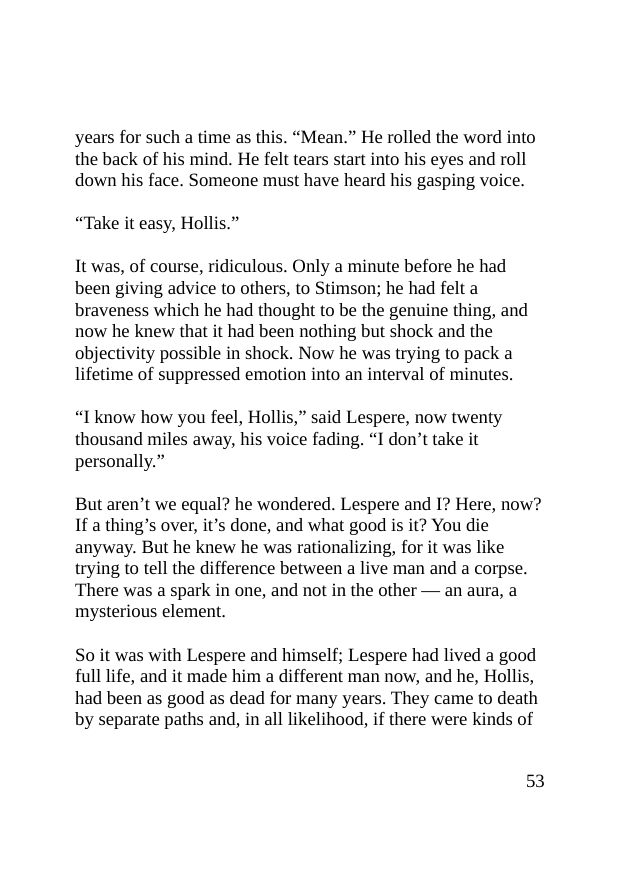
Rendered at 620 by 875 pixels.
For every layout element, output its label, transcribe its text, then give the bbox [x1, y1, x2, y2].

text years for such a time as this. “Mean.” He rolled the word into the back of his mind. He felt tears start into his eyes and roll down his face. Someone must have heard his gasping voice. “Take it easy, Hollis.” It was, of course, ridiculous. Only a minute before he had been giving advice to others, to Stimson; he had felt a braveness which he had thought to be the genuine thing, and now he knew that it had been nothing but shock and the objectivity possible in shock. Now he was trying to pack a lifetime of suppressed emotion into an interval of minutes. “I know how you feel, Hollis,” said Lespere, now twenty thousand miles away, his voice fading. “I don’t take it personally.” But aren’t we equal? he wondered. Lespere and I? Here, now? If a thing’s over, it’s done, and what good is it? You die anyway. But he knew he was rationalizing, for it was like trying to tell the difference between a live man and a corpse. There was a spark in one, and not in the other — an aura, a mysterious element. So it was with Lespere and himself; Lespere had lived a good full life, and it made him a different man now, and he, Hollis, had been as good as dead for many years. They came to death by separate paths and, in all likelihood, if there were kinds of [75, 126, 544, 730]
